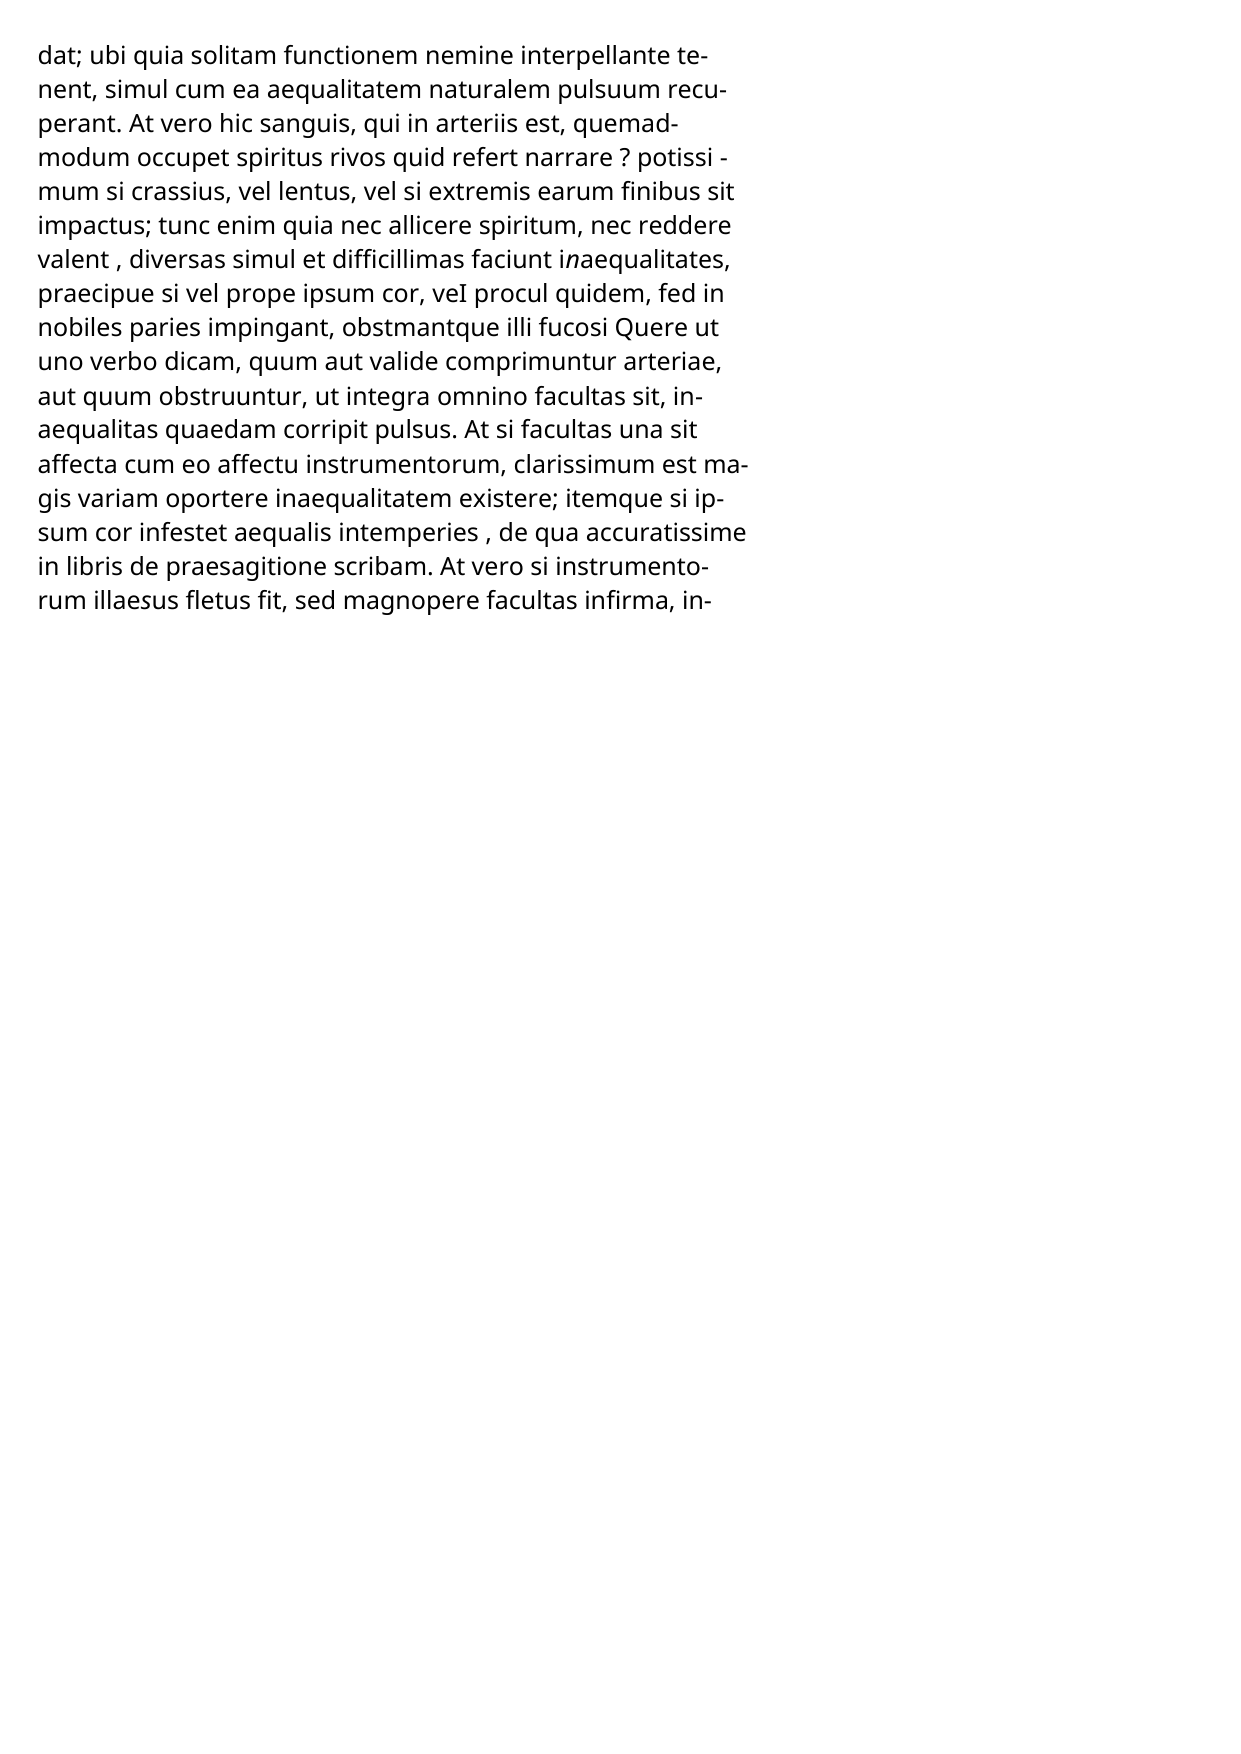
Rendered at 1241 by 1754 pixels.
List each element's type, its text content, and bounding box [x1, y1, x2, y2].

text dat; ubi quia solitam functionem nemine interpellante te- nent, simul cum ea aequalitatem naturalem pulsuum recu- perant. At vero hic sanguis, qui in arteriis est, quemad- modum occupet spiritus rivos quid refert narrare ? potissi - mum si crassius, vel lentus, vel si extremis earum finibus sit impactus; tunc enim quia nec allicere spiritum, nec reddere valent , diversas simul et difficillimas faciunt inaequalitates, praecipue si vel prope ipsum cor, veI procul quidem, fed in nobiles paries impingant, obstmantque illi fucosi Quere ut uno verbo dicam, quum aut valide comprimuntur arteriae, aut quum obstruuntur, ut integra omnino facultas sit, in- aequalitas quaedam corripit pulsus. At si facultas una sit affecta cum eo affectu instrumentorum, clarissimum est ma- gis variam oportere inaequalitatem existere; itemque si ip- sum cor infestet aequalis intemperies , de qua accuratissime in libris de praesagitione scribam. At vero si instrumento- rum illaesus fletus fit, sed magnopere facultas infirma, in- [37, 37, 1203, 617]
